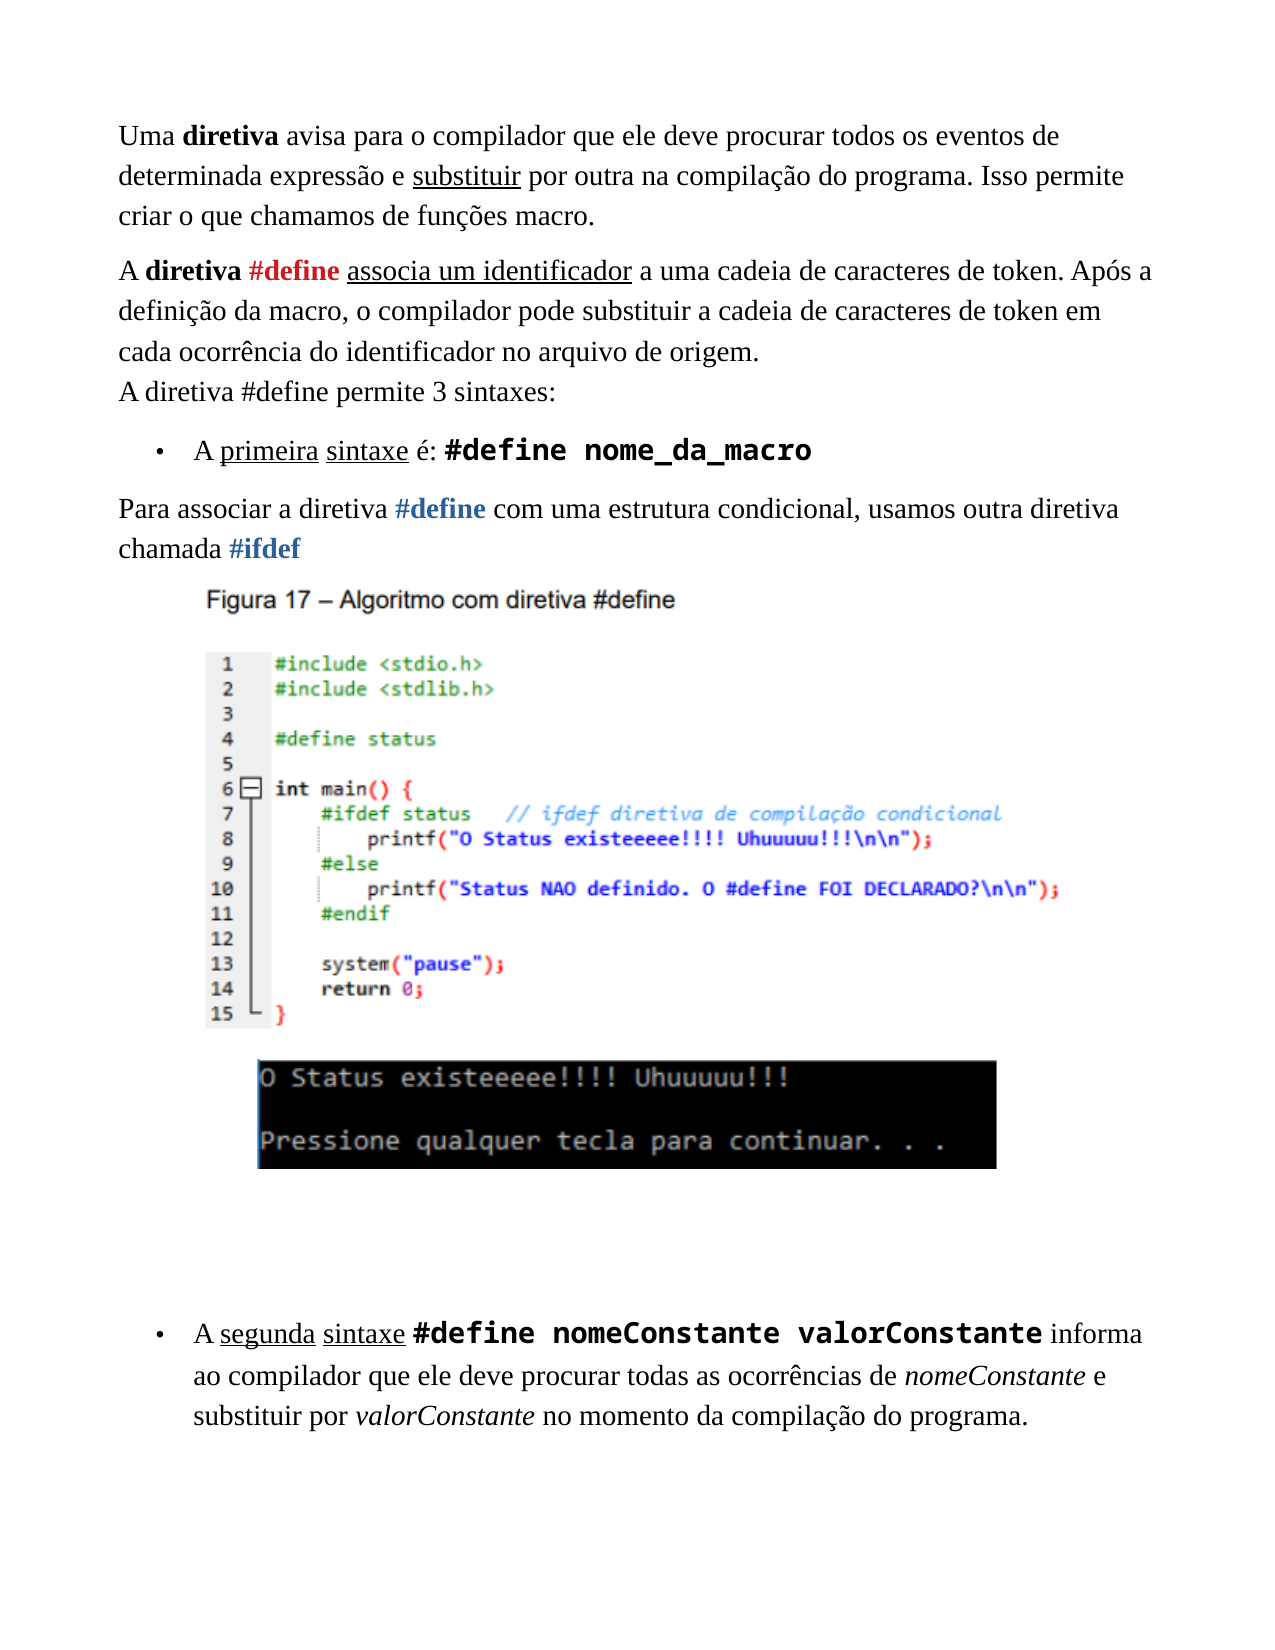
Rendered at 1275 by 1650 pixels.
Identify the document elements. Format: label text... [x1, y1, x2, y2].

picture [257, 1059, 1000, 1169]
picture [198, 586, 1077, 1032]
list A segunda sintaxe #define nomeConstante valorConstante informa ao compilador que ele deve procurar todas as ocorrências de nomeConstante e substituir por valorConstante no momento da compilação do programa. [156, 1312, 1157, 1432]
text Uma diretiva avisa para o compilador que ele deve procurar todos os eventos de determinada expressão e substituir por outra na compilação do programa. Isso permite criar o que chamamos de funções macro. [118, 118, 1157, 232]
list A primeira sintaxe é: #define nome_da_macro [156, 429, 1157, 468]
text Para associar a diretiva #define com uma estrutura condicional, usamos outra diretiva chamada #ifdef [118, 491, 1157, 565]
text A diretiva #define associa um identificador a uma cadeia de caracteres de token. Após a definição da macro, o compilador pode substituir a cadeia de caracteres de token em cada ocorrência do identificador no arquivo de origem. A diretiva #define permite 3 sintaxes: [118, 253, 1157, 407]
